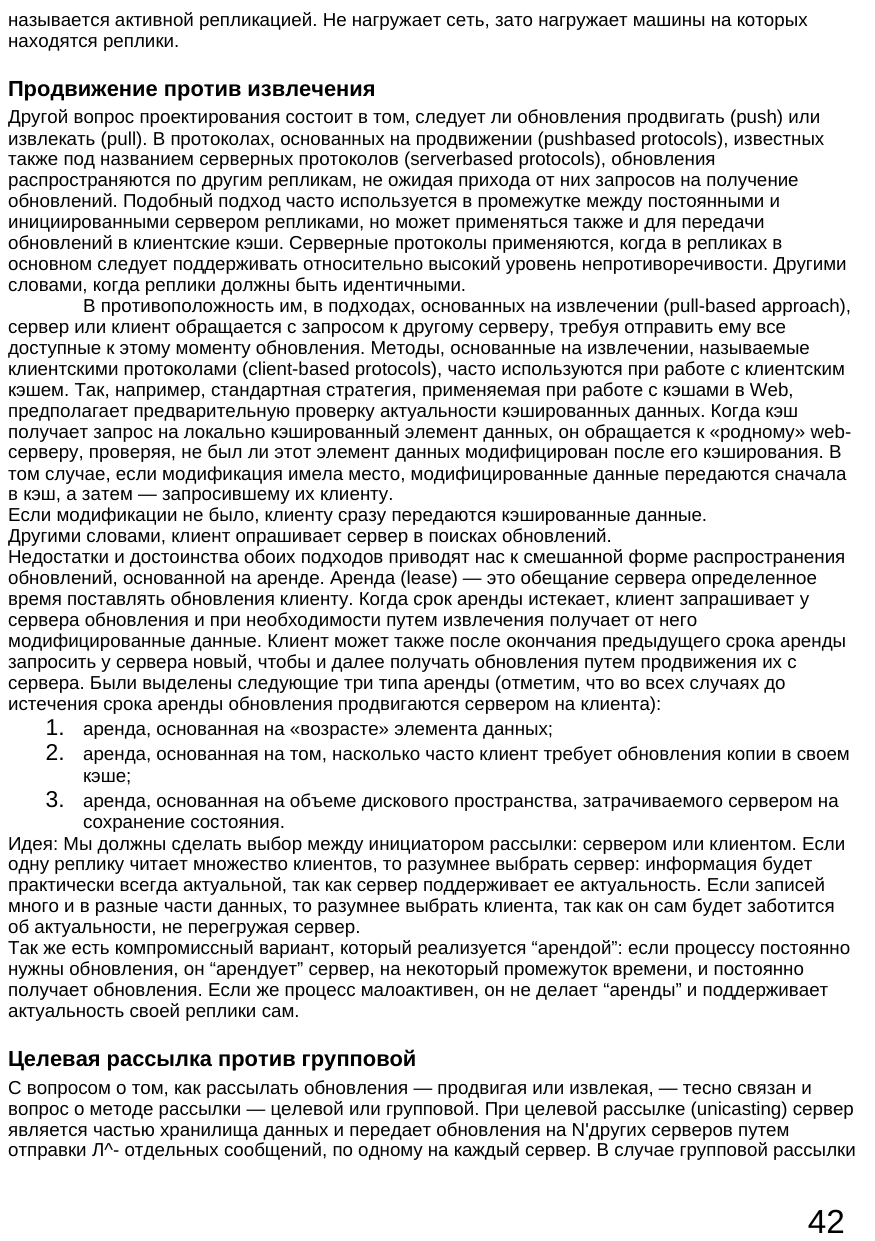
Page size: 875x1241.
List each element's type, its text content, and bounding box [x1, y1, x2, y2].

text Так же есть компромиссный вариант, который реализуется “арендой”: если процессу постоянно нужны обновления, он “арендует” сервер, на некоторый промежуток времени, и постоянно получает обновления. Если же процесс малоактивен, он не делает “аренды” и поддерживает актуальность своей реплики сам. [8, 938, 861, 1021]
text Идея: Мы должны сделать выбор между инициатором рассылки: сервером или клиентом. Если одну реплику читает множество клиентов, то разумнее выбрать сервер: информация будет практически всегда актуальной, так как сервер поддерживает ее актуальность. Если записей много и в разные части данных, то разумнее выбрать клиента, так как он сам будет заботится об актуальности, не перегружая сервер. [8, 833, 861, 938]
text Другой вопрос проектирования состоит в том, следует ли обновления продвигать (push) или извлекать (pull). В протоколах, основанных на продвижении (pushbased protocols), известных также под названием серверных протоколов (serverbased protocols), обновления распространяются по другим репликам, не ожидая прихода от них запросов на получение обновлений. Подобный подход часто используется в промежутке между постоянными и инициированными сервером репликами, но может применяться также и для передачи обновлений в клиентские кэши. Серверные протоколы применяются, когда в репликах в основном следует поддерживать относительно высокий уровень непротиворечивости. Другими словами, когда реплики должны быть идентичными. [8, 107, 861, 295]
text Недостатки и достоинства обоих подходов приводят нас к смешанной форме распространения обновлений, основанной на аренде. Аренда (lease) — это обещание сервера определенное время поставлять обновления клиенту. Когда срок аренды истекает, клиент запрашивает у сервера обновления и при необходимости путем извлечения получает от него модифицированные данные. Клиент может также после окончания предыдущего срока аренды запросить у сервера новый, чтобы и далее получать обновления путем продвижения их с сервера. Были выделены следующие три типа аренды (отметим, что во всех случаях до истечения срока аренды обновления продвигаются сервером на клиента): [8, 547, 861, 714]
text В противоположность им, в подходах, основанных на извлечении (pull-based approach), сервер или клиент обращается с запросом к другому серверу, требуя отправить ему все доступные к этому моменту обновления. Методы, основанные на извлечении, называемые клиентскими протоколами (client-based protocols), часто используются при работе с клиентским кэшем. Так, например, стандартная стратегия, применяемая при работе с кэшами в Web, предполагает предварительную проверку актуальности кэшированных данных. Когда кэш получает запрос на локально кэшированный элемент данных, он обращается к «родному» web-серверу, проверяя, не был ли этот элемент данных модифицирован после его кэширования. В том случае, если модификация имела место, модифицированные данные передаются сначала в кэш, а затем — запросившему их клиенту. [8, 295, 861, 505]
subtitle Продвижение против извлечения [8, 76, 861, 101]
list аренда, основанная на «возрасте» элемента данных; [45, 714, 861, 740]
subtitle Целевая рассылка против групповой [8, 1046, 861, 1071]
text называется активной репликацией. Не нагружает сеть, зато нагружает машины на которых находятся реплики. [8, 9, 861, 51]
text Если модификации не было, клиенту сразу передаются кэшированные данные. [8, 505, 861, 526]
list аренда, основанная на том, насколько часто клиент требует обновления копии в своем кэше; [45, 740, 861, 786]
list аренда, основанная на объеме дискового пространства, затрачиваемого сервером на сохранение состояния. [45, 786, 861, 833]
text Другими словами, клиент опрашивает сервер в поисках обновлений. [8, 526, 861, 547]
text С вопросом о том, как рассылать обновления — продвигая или извлекая, — тесно связан и вопрос о методе рассылки — целевой или групповой. При целевой рассылке (unicasting) сервер является частью хранилища данных и передает обновления на N'других серверов путем отправки Л^- отдельных сообщений, по одному на каждый сервер. В случае групповой рассылки [8, 1077, 861, 1161]
